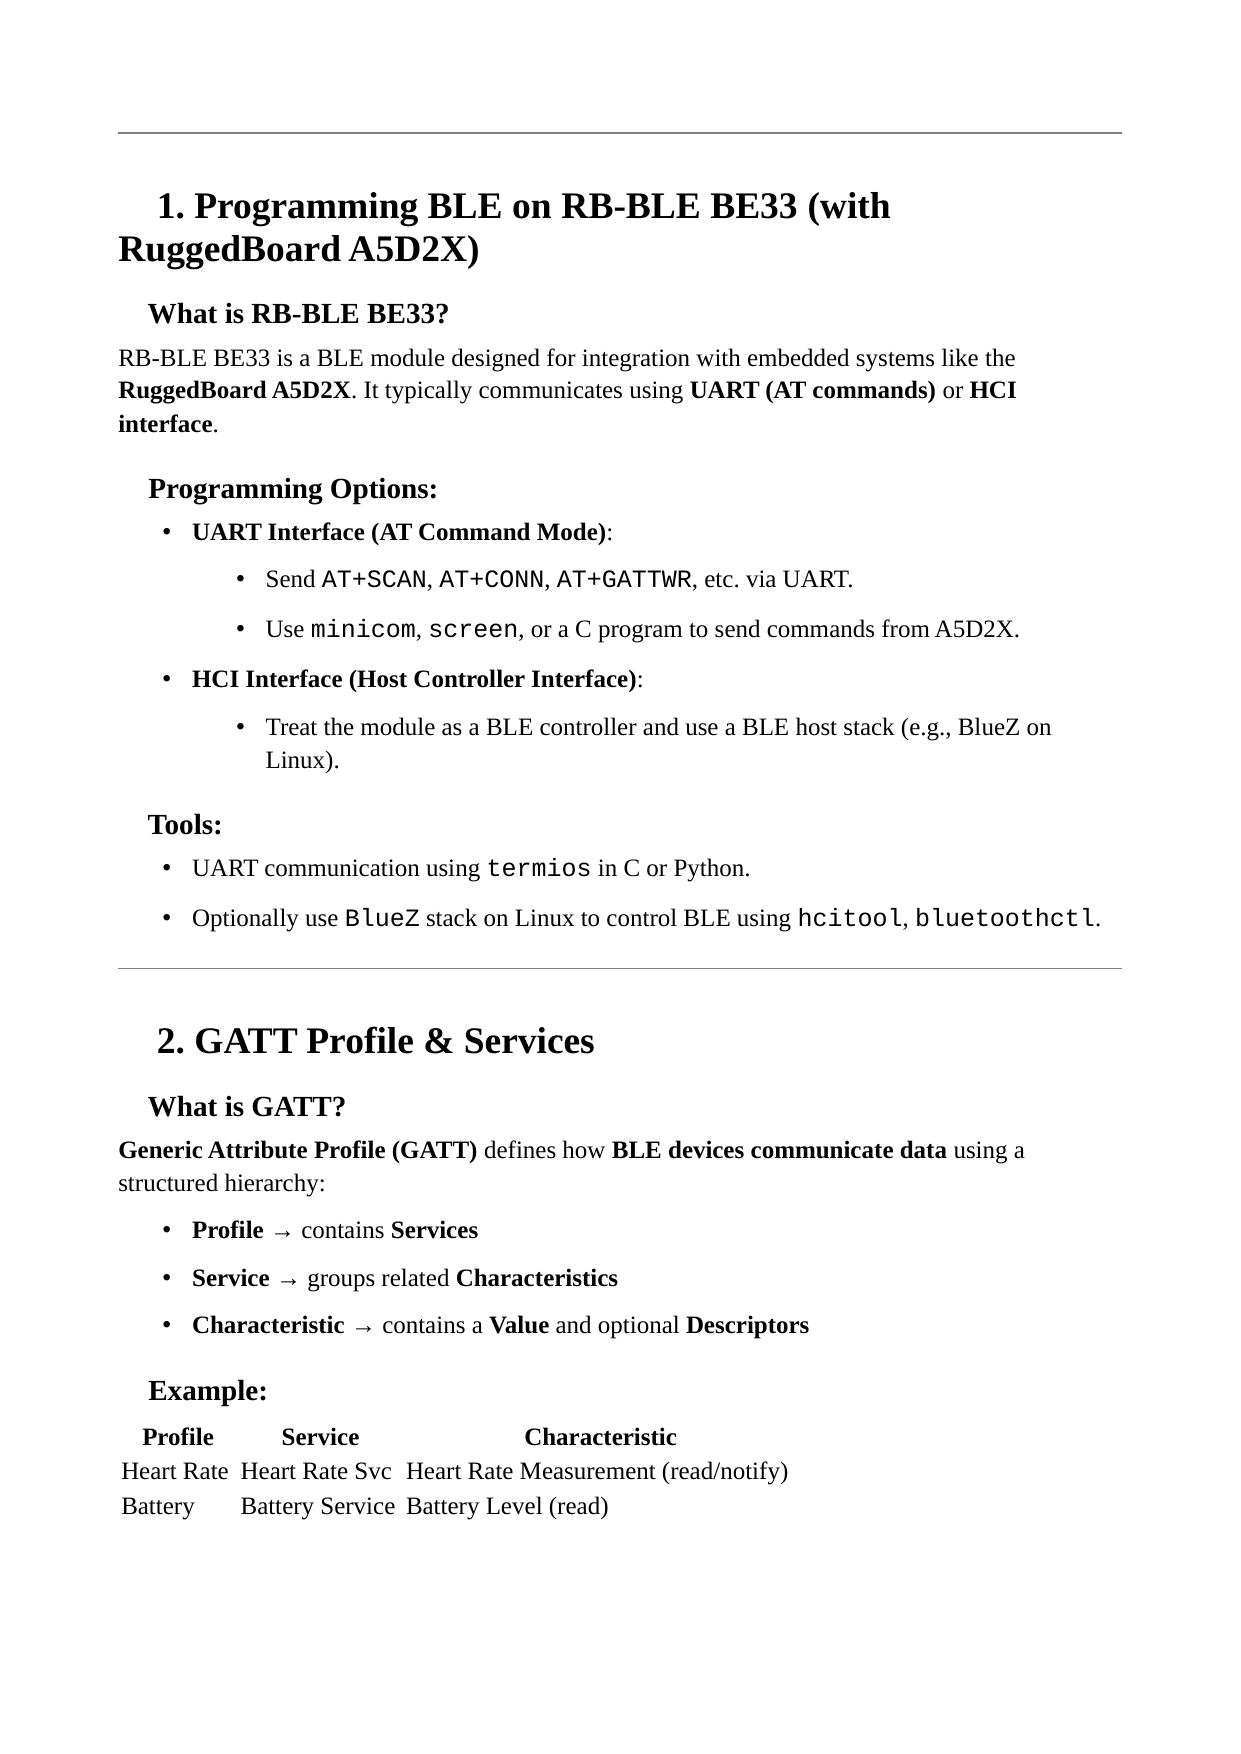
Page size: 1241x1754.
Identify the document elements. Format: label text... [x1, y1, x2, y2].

text Generic Attribute Profile (GATT) defines how BLE devices communicate data using a structured hierarchy: [118, 1135, 1122, 1196]
table_cell Heart Rate Svc [238, 1453, 403, 1488]
list UART communication using termios in C or Python. [162, 853, 1122, 884]
table_cell Battery Service [238, 1488, 403, 1522]
table_cell Heart Rate [118, 1453, 237, 1488]
list Treat the module as a BLE controller and use a BLE host stack (e.g., BlueZ on Linux). [236, 712, 1122, 774]
list HCI Interface (Host Controller Interface): [162, 664, 1122, 693]
subtitle 🔧 1. Programming BLE on RB-BLE BE33 (with RuggedBoard A5D2X) [118, 183, 1122, 269]
subtitle 📍 What is RB-BLE BE33? [118, 297, 1122, 330]
table_header Characteristic [403, 1419, 798, 1453]
list Service → groups related Characteristics [162, 1263, 1122, 1292]
table_cell Battery [118, 1488, 237, 1522]
subtitle 📌 What is GATT? [118, 1089, 1122, 1122]
text RB-BLE BE33 is a BLE module designed for integration with embedded systems like the RuggedBoard A5D2X. It typically communicates using UART (AT commands) or HCI interface. [118, 343, 1122, 437]
list UART Interface (AT Command Mode): [162, 517, 1122, 546]
table_cell Heart Rate Measurement (read/notify) [403, 1453, 798, 1488]
list Optionally use BlueZ stack on Linux to control BLE using hcitool, bluetoothctl. [162, 903, 1122, 934]
table_header Service [238, 1419, 403, 1453]
subtitle 🧰 Programming Options: [118, 471, 1122, 504]
subtitle 📲 2. GATT Profile & Services [118, 1018, 1122, 1062]
table_cell Battery Level (read) [403, 1488, 798, 1522]
list Use minicom, screen, or a C program to send commands from A5D2X. [236, 614, 1122, 645]
table_header Profile [118, 1419, 237, 1453]
subtitle 🧩 Example: [118, 1373, 1122, 1406]
subtitle 💡 Tools: [118, 807, 1122, 841]
list Profile → contains Services [162, 1215, 1122, 1244]
list Send AT+SCAN, AT+CONN, AT+GATTWR, etc. via UART. [236, 564, 1122, 595]
list Characteristic → contains a Value and optional Descriptors [162, 1311, 1122, 1339]
